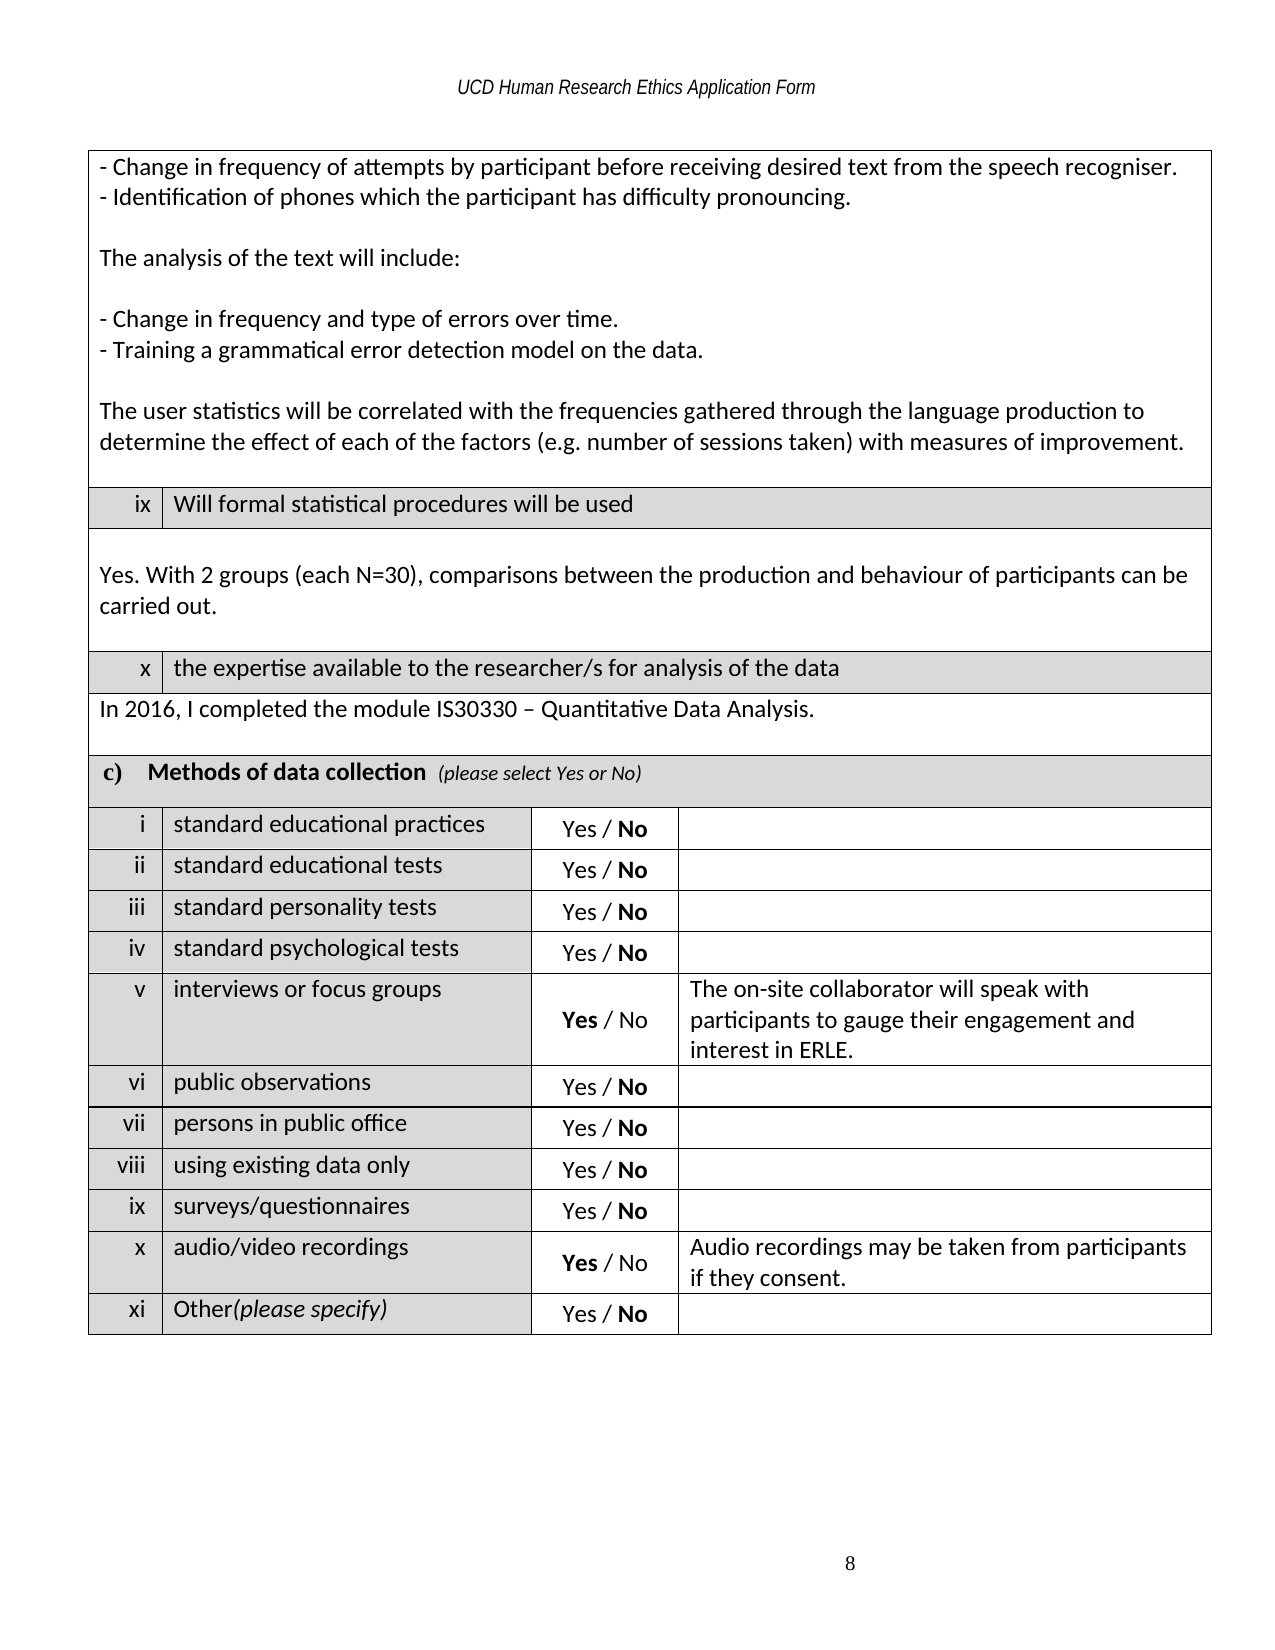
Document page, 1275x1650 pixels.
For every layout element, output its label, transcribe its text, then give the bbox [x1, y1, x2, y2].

table_cell Yes. With 2 groups (each N=30), comparisons between the production and behaviour of participants can be carried out. [89, 529, 1211, 651]
table_cell Yes / No [532, 1149, 678, 1189]
table_cell [679, 1108, 1211, 1148]
table_cell Methods of data collection (please select Yes or No) [89, 756, 1211, 807]
table_cell iv [89, 932, 162, 972]
table_cell xi [89, 1294, 162, 1334]
table_cell vi [89, 1066, 162, 1106]
table_cell [679, 1190, 1211, 1231]
table_cell Yes / No [532, 974, 678, 1065]
table_cell Yes / No [532, 1190, 678, 1231]
table_cell persons in public office [163, 1108, 531, 1148]
table_cell ix [89, 488, 162, 528]
table_cell [679, 850, 1211, 890]
table_cell x [89, 1232, 162, 1293]
table_cell the expertise available to the researcher/s for analysis of the data [163, 652, 1211, 693]
table_cell [679, 932, 1211, 972]
table_cell Yes / No [532, 850, 678, 890]
table_cell - Change in frequency of attempts by participant before receiving desired text from the speech recogniser. - Identification of phones which the participant has difficulty pronouncing. The analysis of the text will include: - Change in frequency and type of errors over time. - Training a grammatical error detection model on the data. The user statistics will be correlated with the frequencies gathered through the language production to determine the effect of each of the factors (e.g. number of sessions taken) with measures of improvement. [89, 151, 1211, 487]
table_cell surveys/questionnaires [163, 1190, 531, 1231]
table_cell Yes / No [532, 1108, 678, 1148]
table_cell ix [89, 1190, 162, 1231]
table_cell standard psychological tests [163, 932, 531, 972]
table_cell Yes / No [532, 891, 678, 931]
table_cell iii [89, 891, 162, 931]
table_cell [679, 1066, 1211, 1106]
table_cell Yes / No [532, 1066, 678, 1106]
table_cell interviews or focus groups [163, 974, 531, 1065]
table_cell using existing data only [163, 1149, 531, 1189]
table_cell Yes / No [532, 932, 678, 972]
table_cell ii [89, 850, 162, 890]
table_cell [679, 1294, 1211, 1334]
table_cell Yes / No [532, 808, 678, 848]
table_cell x [89, 652, 162, 693]
table_cell [679, 891, 1211, 931]
table_cell standard educational practices [163, 808, 531, 848]
table_cell [679, 808, 1211, 848]
table_cell public observations [163, 1066, 531, 1106]
table_cell standard educational tests [163, 850, 531, 890]
table_cell Audio recordings may be taken from participants if they consent. [679, 1232, 1211, 1293]
table_cell Yes / No [532, 1232, 678, 1293]
table_cell Yes / No [532, 1294, 678, 1334]
table_cell standard personality tests [163, 891, 531, 931]
table_cell The on-site collaborator will speak with participants to gauge their engagement and interest in ERLE. [679, 974, 1211, 1065]
table_cell vii [89, 1108, 162, 1148]
table_cell viii [89, 1149, 162, 1189]
table_cell v [89, 974, 162, 1065]
table_cell audio/video recordings [163, 1232, 531, 1293]
table_cell Will formal statistical procedures will be used [163, 488, 1211, 528]
table_cell i [89, 808, 162, 848]
table_cell In 2016, I completed the module IS30330 – Quantitative Data Analysis. [89, 694, 1211, 755]
table_cell [679, 1149, 1211, 1189]
table_cell Other(please specify) [163, 1294, 531, 1334]
